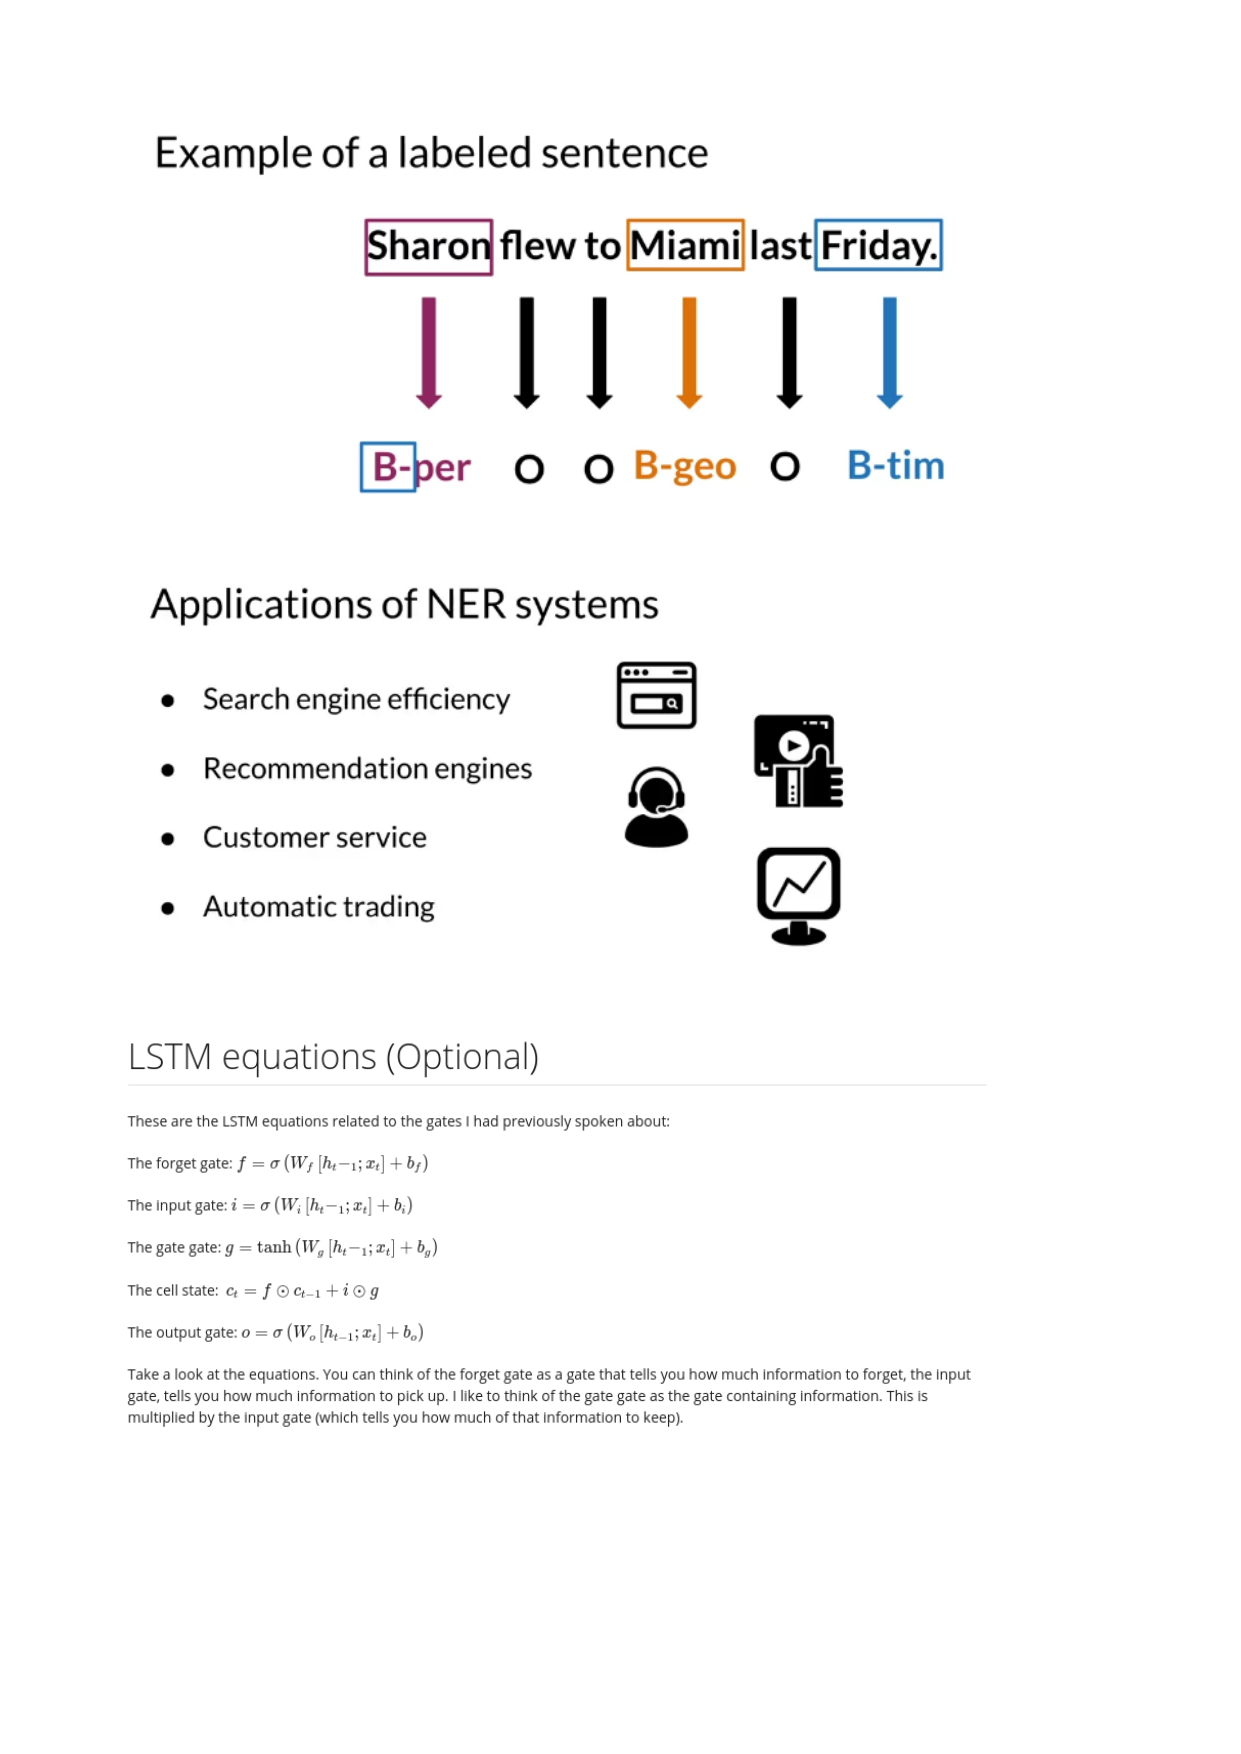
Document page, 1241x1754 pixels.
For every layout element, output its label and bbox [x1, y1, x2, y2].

picture [118, 579, 1123, 967]
picture [118, 120, 1123, 510]
picture [118, 1023, 1123, 1437]
